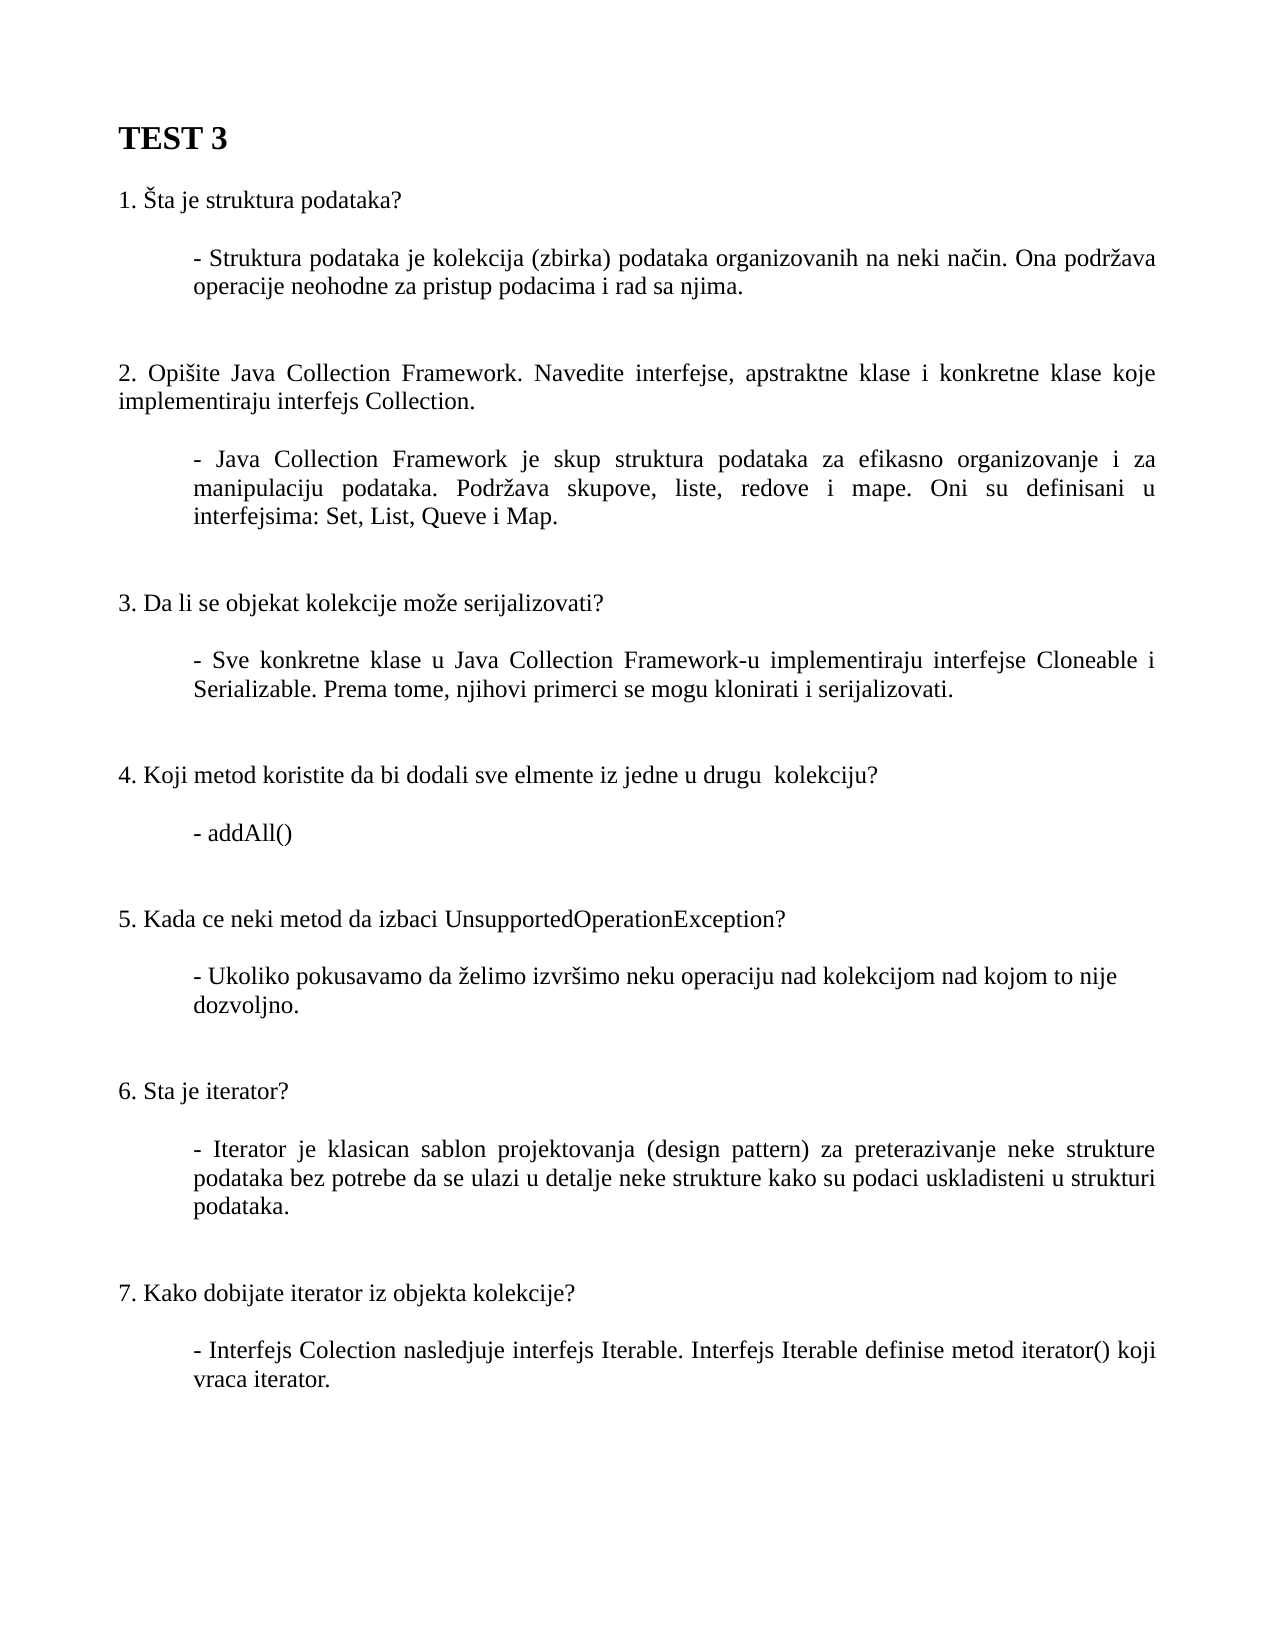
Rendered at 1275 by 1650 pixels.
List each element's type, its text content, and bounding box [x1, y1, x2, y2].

text 1. Šta je struktura podataka? [118, 185, 1157, 214]
text - Interfejs Colection nasledjuje interfejs Iterable. Interfejs Iterable definise metod iterator() koji vraca iterator. [193, 1335, 1157, 1393]
text - Java Collection Framework je skup struktura podataka za efikasno organizovanje i za manipulaciju podataka. Podržava skupove, liste, redove i mape. Oni su definisani u interfejsima: Set, List, Queve i Map. [193, 444, 1157, 530]
text 6. Sta je iterator? [118, 1076, 1157, 1105]
text - Sve konkretne klase u Java Collection Framework-u implementiraju interfejse Cloneable i Serializable. Prema tome, njihovi primerci se mogu klonirati i serijalizovati. [193, 645, 1157, 703]
text 3. Da li se objekat kolekcije može serijalizovati? [118, 588, 1157, 616]
text - Ukoliko pokusavamo da želimo izvršimo neku operaciju nad kolekcijom nad kojom to nije dozvoljno. [193, 961, 1157, 1019]
text 2. Opišite Java Collection Framework. Navedite interfejse, apstraktne klase i konkretne klase koje implementiraju interfejs Collection. [118, 358, 1157, 415]
text 5. Kada ce neki metod da izbaci UnsupportedOperationException? [118, 904, 1157, 933]
text 7. Kako dobijate iterator iz objekta kolekcije? [118, 1278, 1157, 1306]
text 4. Koji metod koristite da bi dodali sve elmente iz jedne u drugu kolekciju? [118, 760, 1157, 789]
text - Struktura podataka je kolekcija (zbirka) podataka organizovanih na neki način. Ona podržava operacije neohodne za pristup podacima i rad sa njima. [193, 243, 1157, 300]
text - addAll() [193, 818, 1157, 846]
text - Iterator je klasican sablon projektovanja (design pattern) za preterazivanje neke strukture podataka bez potrebe da se ulazi u detalje neke strukture kako su podaci uskladisteni u strukturi podataka. [193, 1134, 1157, 1220]
text TEST 3 [118, 118, 1157, 156]
